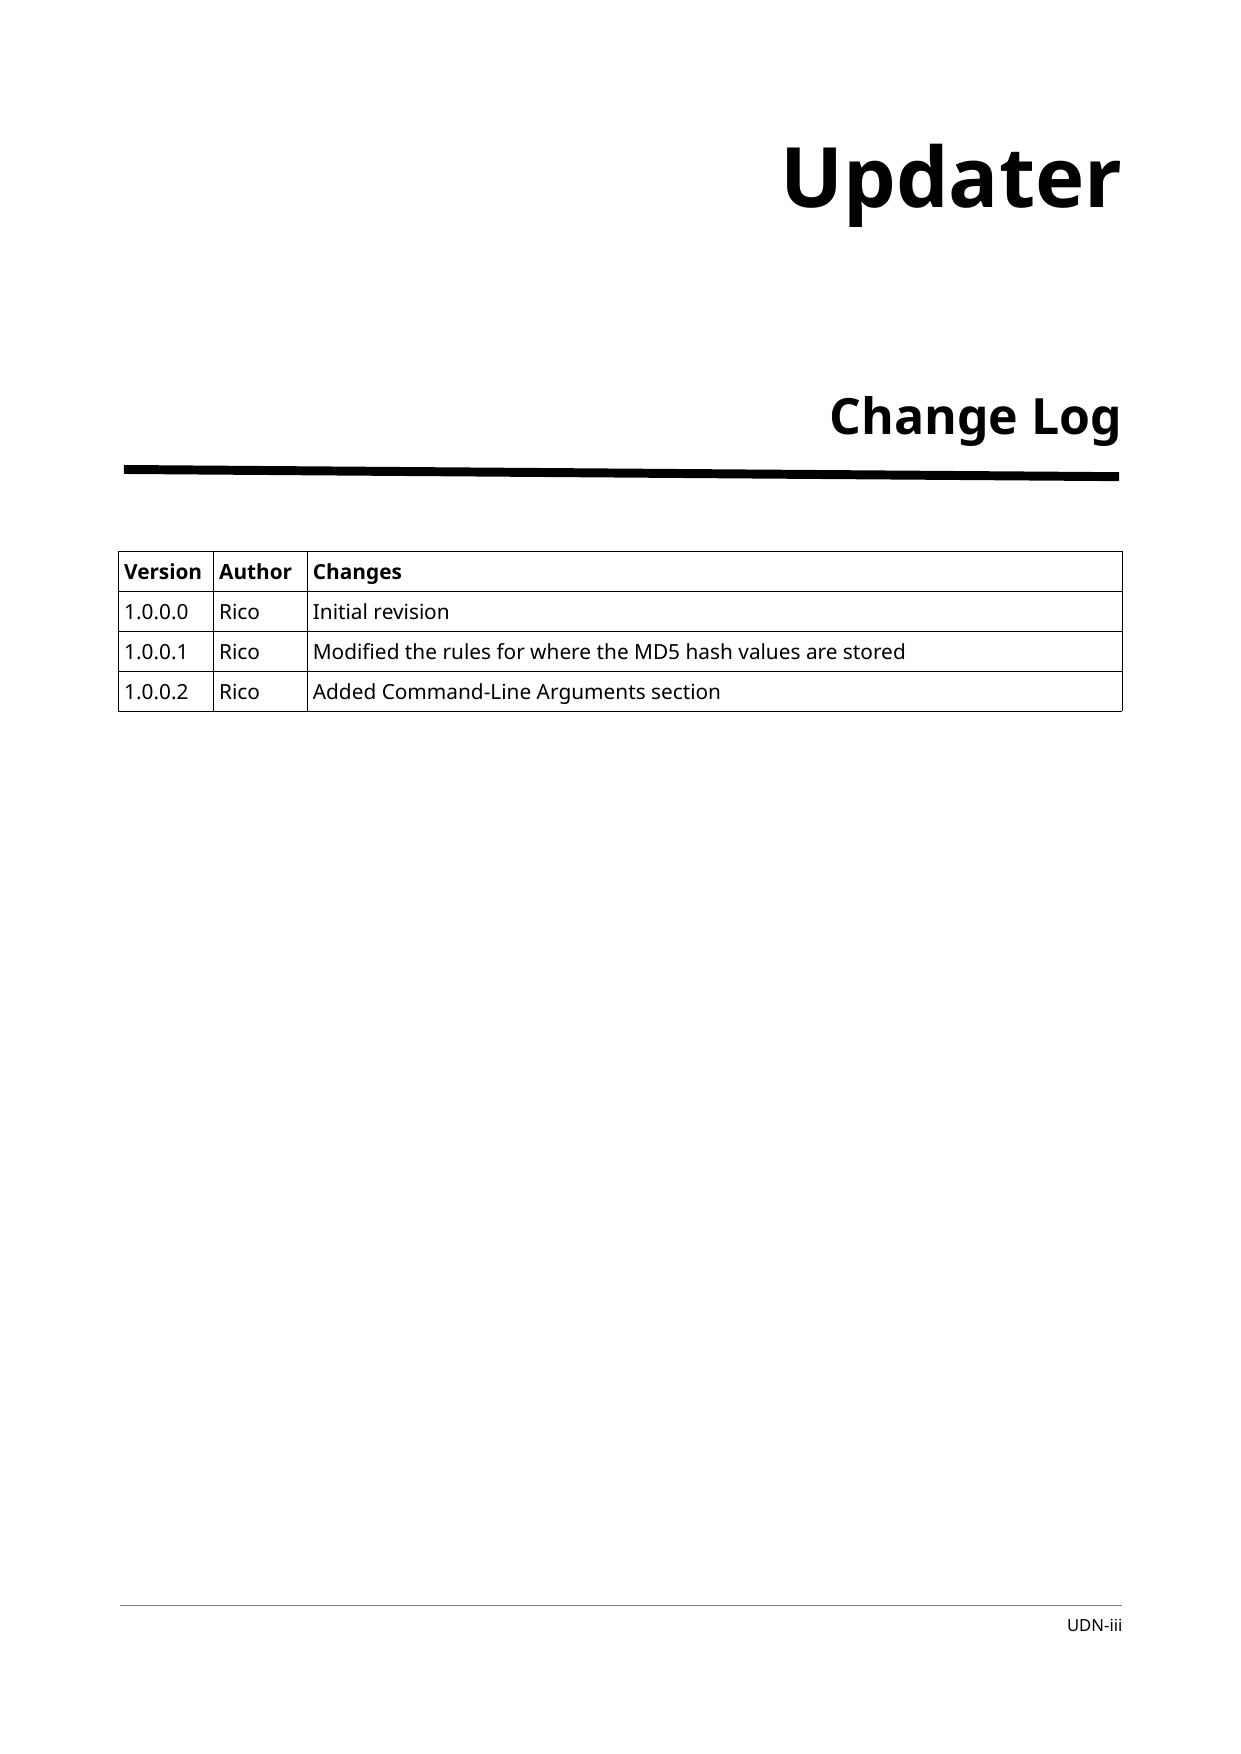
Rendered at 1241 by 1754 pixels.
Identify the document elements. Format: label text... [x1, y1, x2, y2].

table_header Version [119, 552, 213, 591]
table_header Changes [308, 552, 1122, 591]
table_cell 1.0.0.1 [119, 632, 213, 671]
table_cell Rico [214, 632, 307, 671]
table_cell Modified the rules for where the MD5 hash values are stored [308, 632, 1122, 671]
table_header Author [214, 552, 307, 591]
table_cell Rico [214, 672, 307, 711]
table_cell Added Command-Line Arguments section [308, 672, 1122, 711]
table_cell Initial revision [308, 592, 1122, 631]
text Change Log [118, 381, 1122, 449]
table_cell 1.0.0.0 [119, 592, 213, 631]
table_cell 1.0.0.2 [119, 672, 213, 711]
table_cell Rico [214, 592, 307, 631]
